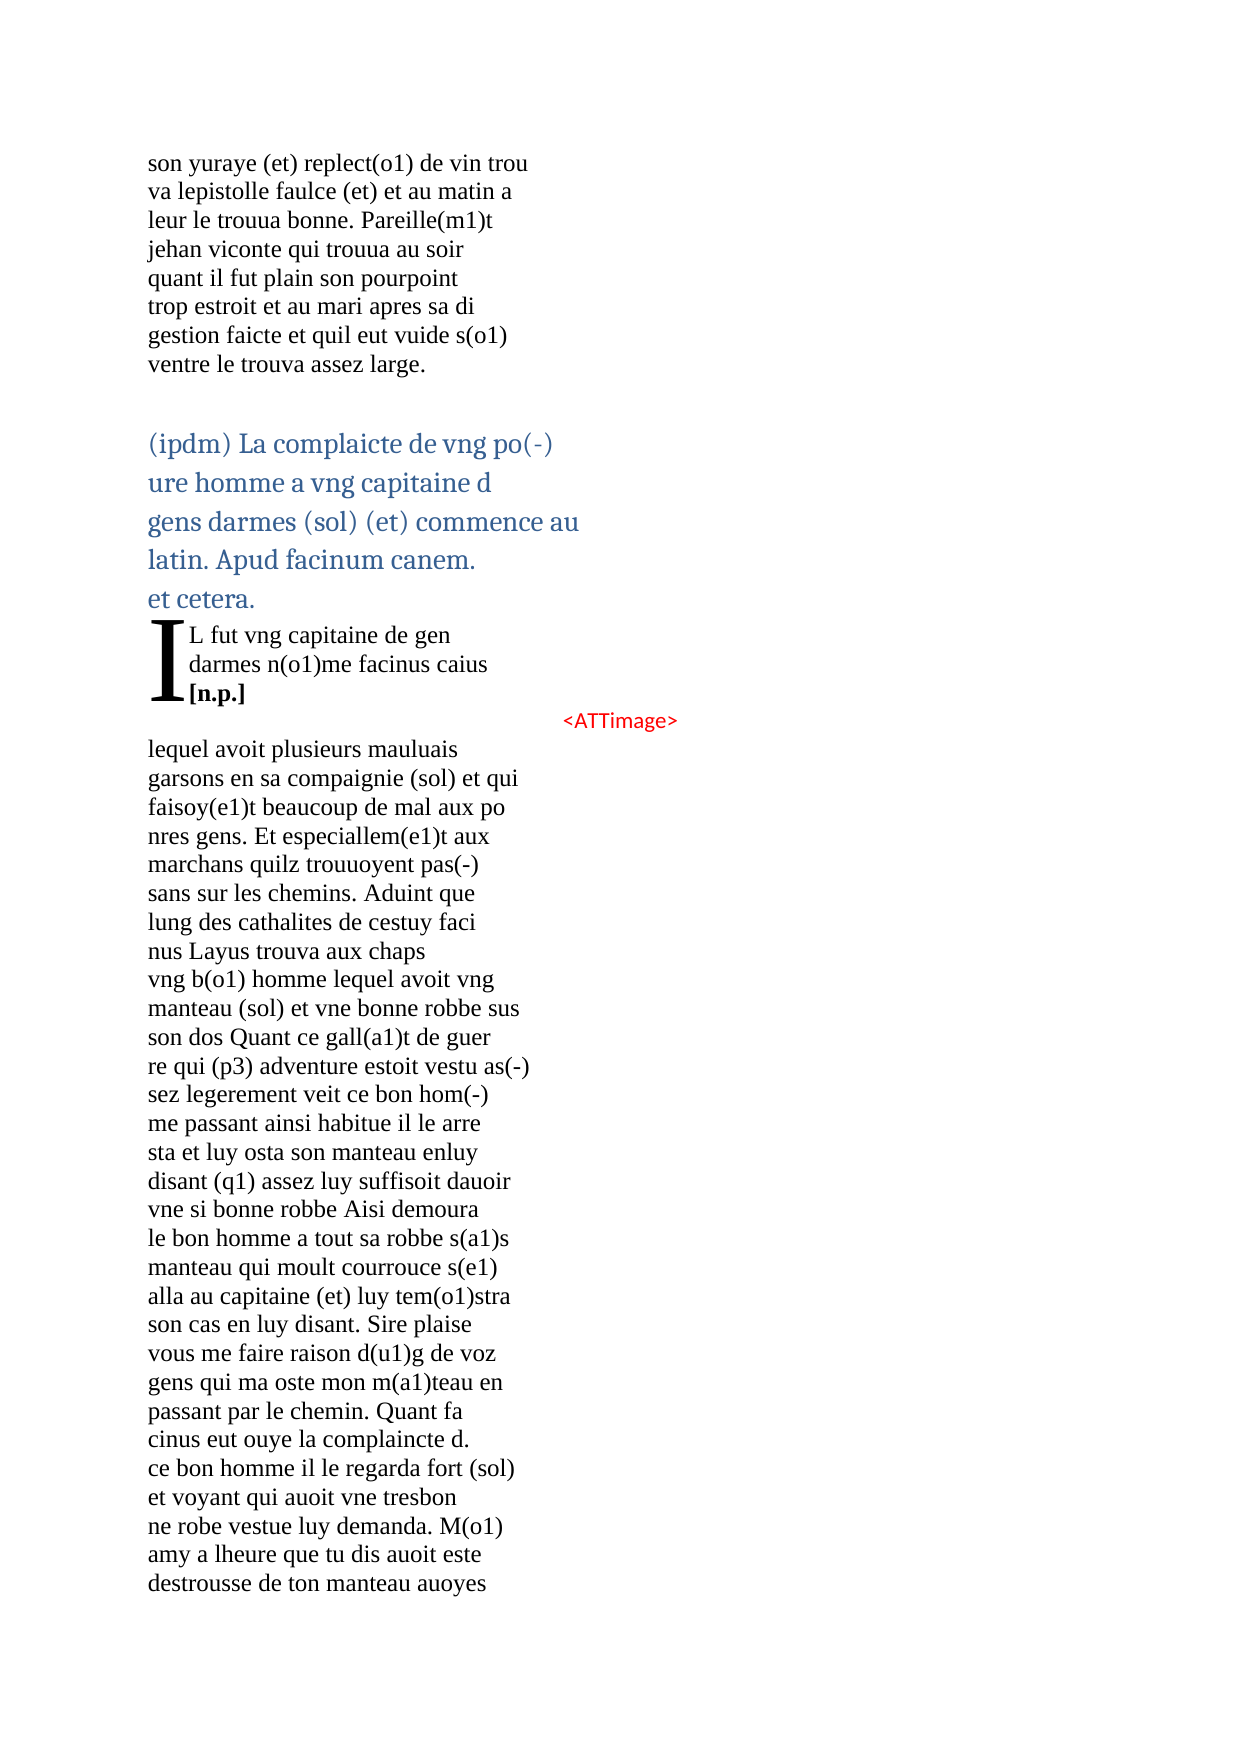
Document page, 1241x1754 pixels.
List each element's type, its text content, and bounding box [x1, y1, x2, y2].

text IL fut vng capitaine de gen darmes n(o1)me facinus caius [n.p.] [148, 620, 1093, 707]
text <ATTimage> [148, 707, 1093, 734]
text son yuraye (et) replect(o1) de vin trou va lepistolle faulce (et) et au matin a leur le trouua bonne. Pareille(m1)t jehan viconte qui trouua au soir quant il fut plain son pourpoint trop estroit et au mari apres sa di gestion faicte et quil eut vuide s(o1) ventre le trouva assez large. [148, 148, 1093, 378]
text lequel avoit plusieurs mauluais garsons en sa compaignie (sol) et qui faisoy(e1)t beaucoup de mal aux po nres gens. Et especiallem(e1)t aux marchans quilz trouuoyent pas(-) sans sur les chemins. Aduint que lung des cathalites de cestuy faci nus Layus trouva aux chaps vng b(o1) homme lequel avoit vng manteau (sol) et vne bonne robbe sus son dos Quant ce gall(a1)t de guer re qui (p3) adventure estoit vestu as(-) sez legerement veit ce bon hom(-) me passant ainsi habitue il le arre sta et luy osta son manteau enluy disant (q1) assez luy suffisoit dauoir vne si bonne robbe Aisi demoura le bon homme a tout sa robbe s(a1)s manteau qui moult courrouce s(e1) alla au capitaine (et) luy tem(o1)stra son cas en luy disant. Sire plaise vous me faire raison d(u1)g de voz gens qui ma oste mon m(a1)teau en passant par le chemin. Quant fa cinus eut ouye la complaincte d. ce bon homme il le regarda fort (sol) et voyant qui auoit vne tresbon ne robe vestue luy demanda. M(o1) amy a lheure que tu dis auoit este destrousse de ton manteau auoyes [148, 734, 1093, 1597]
subtitle (ipdm) La complaicte de vng po(-) ure homme a vng capitaine d gens darmes (sol) (et) commence au latin. Apud facinum canem. et cetera. [148, 428, 1093, 615]
